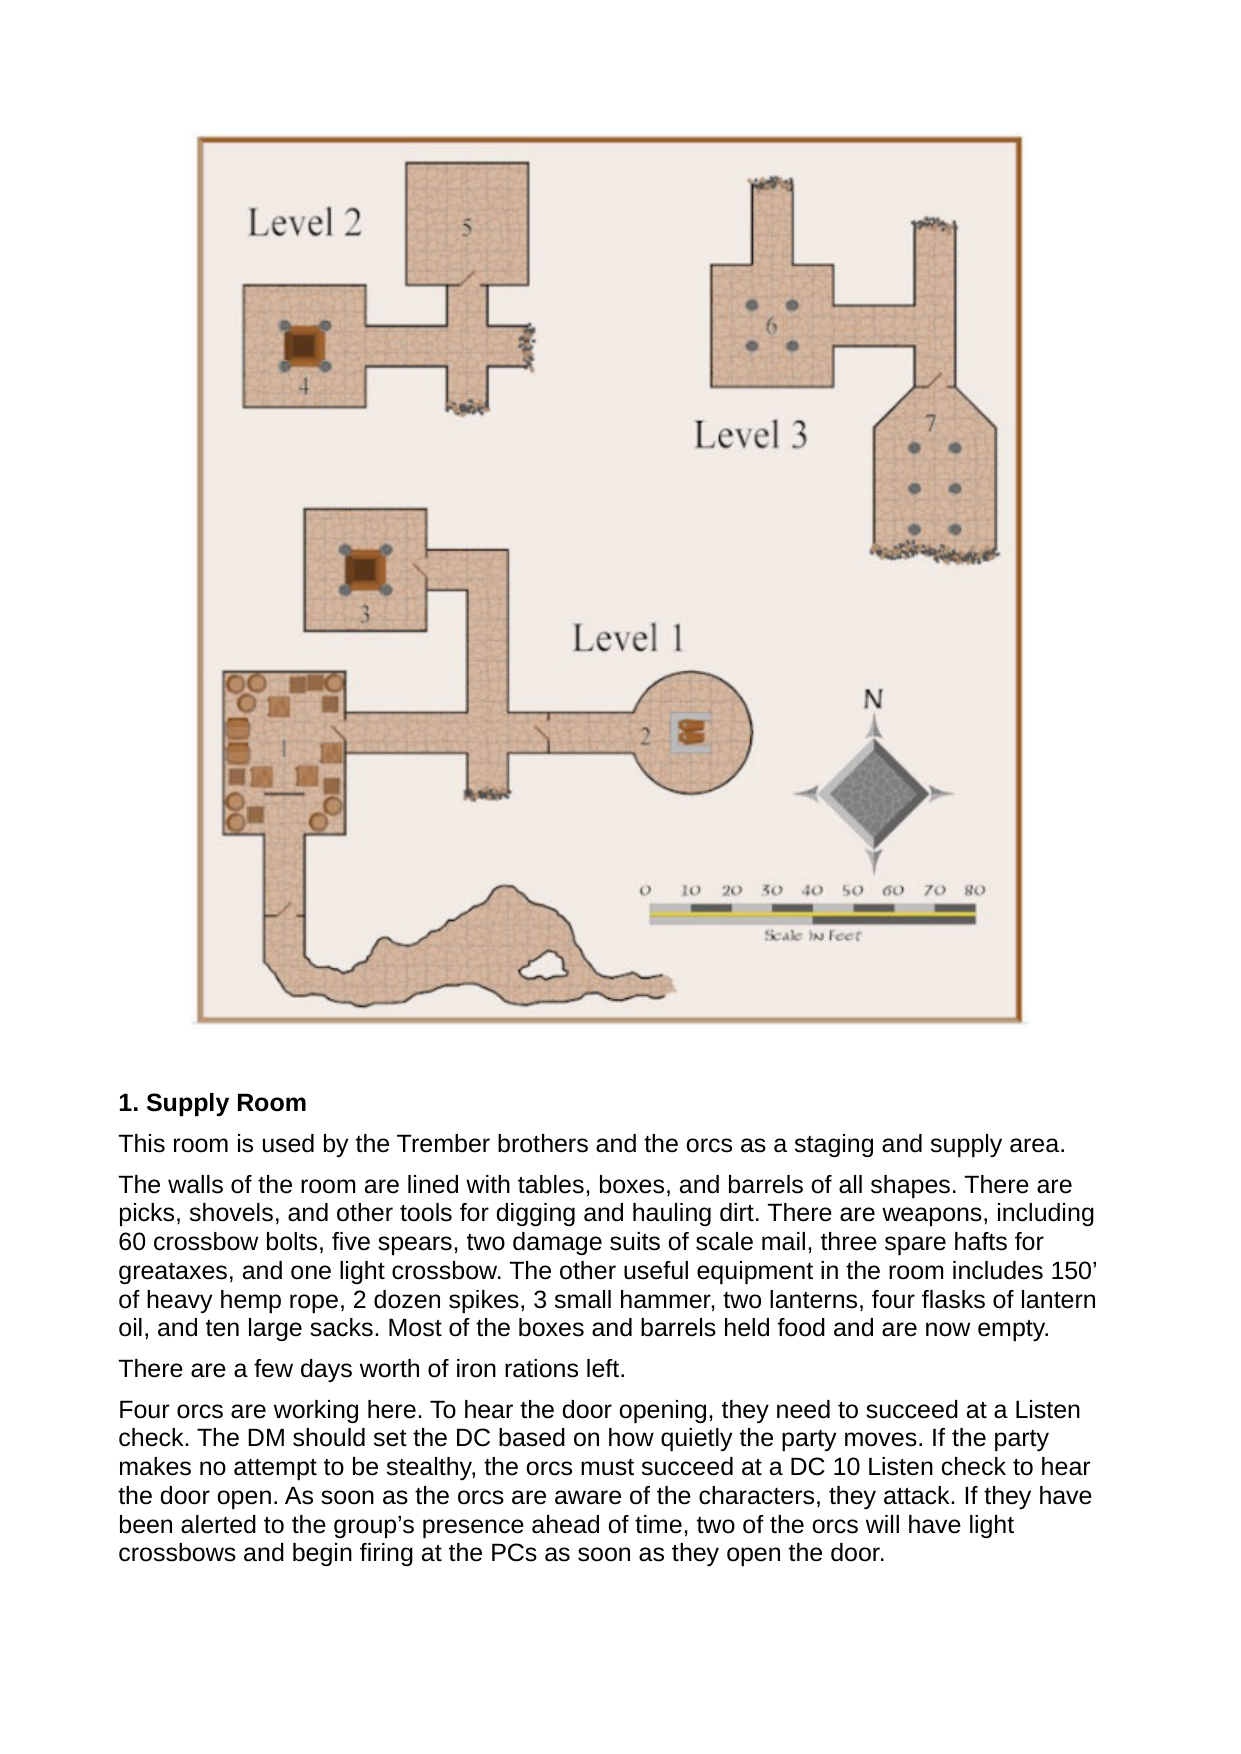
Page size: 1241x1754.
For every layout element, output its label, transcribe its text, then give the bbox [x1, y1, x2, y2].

picture [181, 118, 1060, 1048]
text 1. Supply Room [118, 1088, 1122, 1117]
text Four orcs are working here. To hear the door opening, they need to succeed at a Listen check. The DM should set the DC based on how quietly the party moves. If the party makes no attempt to be stealthy, the orcs must succeed at a DC 10 Listen check to hear the door open. As soon as the orcs are aware of the characters, they attack. If they have been alerted to the group’s presence ahead of time, two of the orcs will have light crossbows and begin firing at the PCs as soon as they open the door. [118, 1395, 1122, 1567]
text This room is used by the Trember brothers and the orcs as a staging and supply area. [118, 1129, 1122, 1158]
text The walls of the room are lined with tables, boxes, and barrels of all shapes. There are picks, shovels, and other tools for digging and hauling dirt. There are weapons, including 60 crossbow bolts, five spears, two damage suits of scale mail, three spare hafts for greataxes, and one light crossbow. The other useful equipment in the room includes 150’ of heavy hemp rope, 2 dozen spikes, 3 small hammer, two lanterns, four flasks of lantern oil, and ten large sacks. Most of the boxes and barrels held food and are now empty. [118, 1170, 1122, 1342]
text There are a few days worth of iron rations left. [118, 1354, 1122, 1383]
